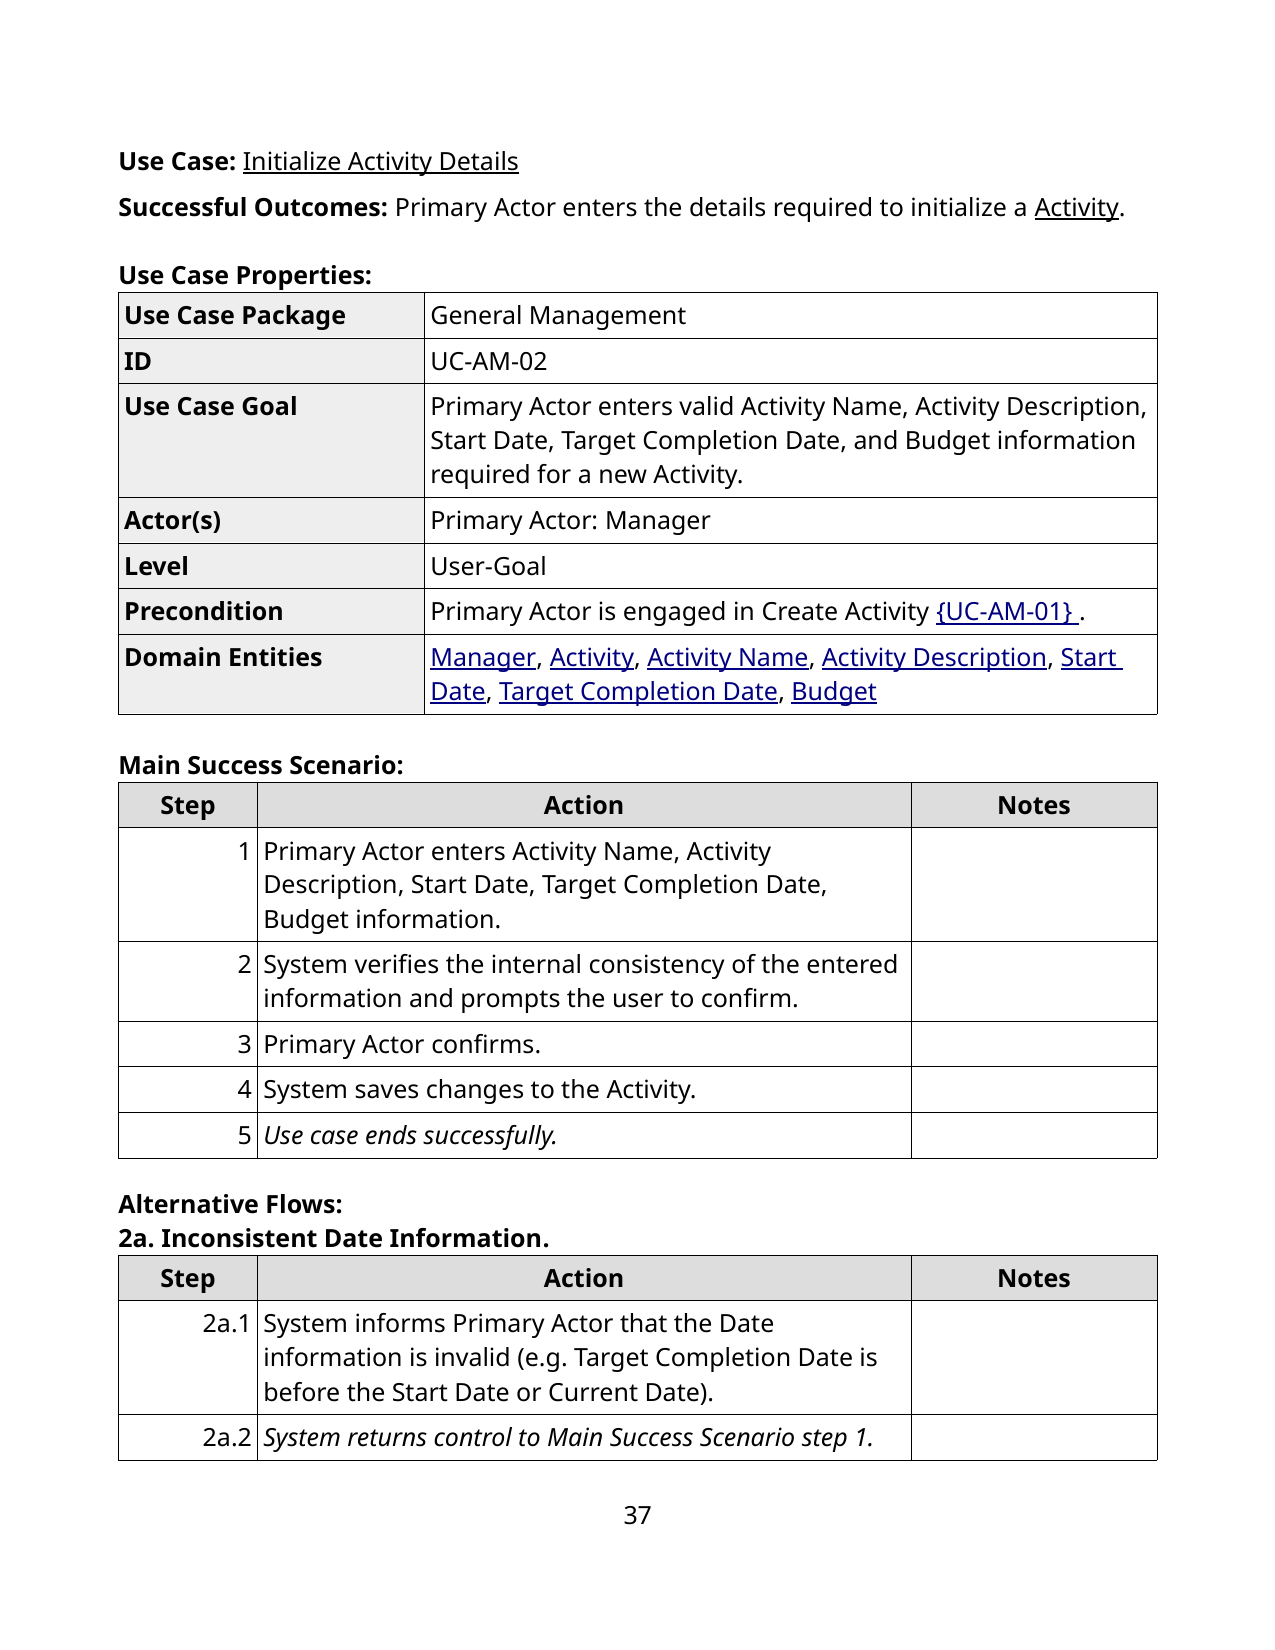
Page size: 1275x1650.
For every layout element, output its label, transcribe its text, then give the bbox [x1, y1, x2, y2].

table_cell Primary Actor is engaged in Create Activity {UC-AM-01} . [425, 589, 1157, 634]
table_cell Primary Actor enters Activity Name, Activity Description, Start Date, Target Completion Date, Budget information. [258, 828, 911, 941]
table_header Step [119, 783, 257, 827]
table_cell [912, 1067, 1157, 1112]
table_cell 2a.1 [119, 1301, 257, 1414]
table_header General Management [425, 293, 1157, 337]
table_cell 2a.2 [119, 1415, 257, 1459]
table_header Step [119, 1256, 257, 1300]
table_cell Primary Actor enters valid Activity Name, Activity Description, Start Date, Target Completion Date, and Budget information required for a new Activity. [425, 384, 1157, 497]
table_cell 3 [119, 1022, 257, 1066]
table_cell System informs Primary Actor that the Date information is invalid (e.g. Target Completion Date is before the Start Date or Current Date). [258, 1301, 911, 1414]
table_cell Level [119, 544, 424, 588]
table_cell [912, 1113, 1157, 1158]
table_cell User-Goal [425, 544, 1157, 588]
table_cell [912, 1415, 1157, 1459]
table_cell Use Case Goal [119, 384, 424, 497]
text Alternative Flows: [118, 1186, 1157, 1221]
table_cell Primary Actor confirms. [258, 1022, 911, 1066]
table_header Action [258, 1256, 911, 1300]
text 2a. Inconsistent Date Information. [118, 1221, 1157, 1254]
table_cell 4 [119, 1067, 257, 1112]
text Main Success Scenario: [118, 748, 1157, 782]
table_cell System saves changes to the Activity. [258, 1067, 911, 1112]
table_cell Actor(s) [119, 498, 424, 542]
table_header Action [258, 783, 911, 827]
table_cell System returns control to Main Success Scenario step 1. [258, 1415, 911, 1459]
text Successful Outcomes: Primary Actor enters the details required to initialize a Activity. [118, 190, 1157, 224]
table_header Notes [912, 783, 1157, 827]
table_cell [912, 1301, 1157, 1414]
table_cell Domain Entities [119, 635, 424, 713]
table_cell ID [119, 339, 424, 383]
table_cell 1 [119, 828, 257, 941]
table_cell Use case ends successfully. [258, 1113, 911, 1158]
table_cell Manager, Activity, Activity Name, Activity Description, Start Date, Target Completion Date, Budget [425, 635, 1157, 713]
table_cell [912, 828, 1157, 941]
table_cell [912, 1022, 1157, 1066]
text Use Case Properties: [118, 258, 1157, 292]
table_cell 2 [119, 942, 257, 1021]
table_cell [912, 942, 1157, 1021]
table_cell System verifies the internal consistency of the entered information and prompts the user to confirm. [258, 942, 911, 1021]
table_cell Precondition [119, 589, 424, 634]
table_cell 5 [119, 1113, 257, 1158]
table_header Notes [912, 1256, 1157, 1300]
subtitle Use Case: Initialize Activity Details [118, 143, 1157, 177]
table_cell Primary Actor: Manager [425, 498, 1157, 542]
table_header Use Case Package [119, 293, 424, 337]
table_cell UC-AM-02 [425, 339, 1157, 383]
